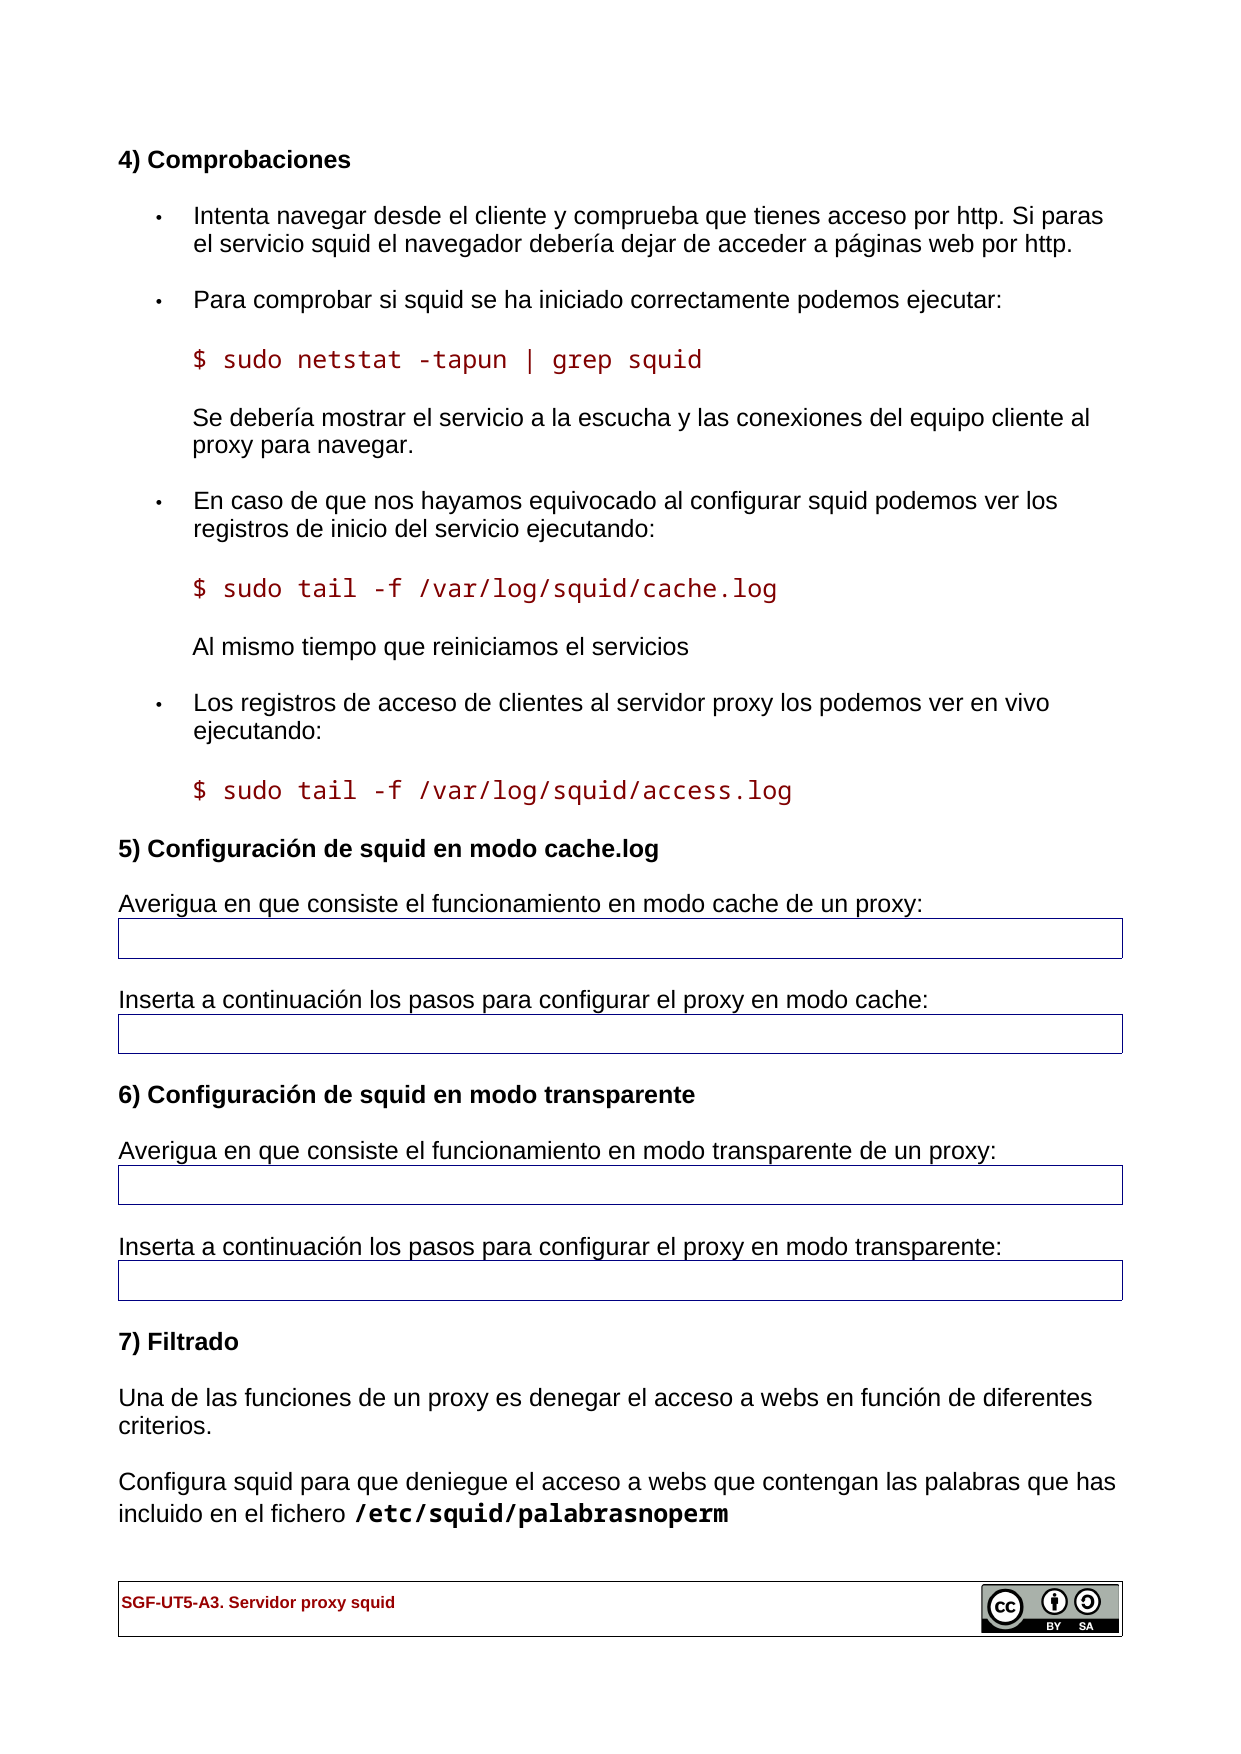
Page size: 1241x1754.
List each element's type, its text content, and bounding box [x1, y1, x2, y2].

text Inserta a continuación los pasos para configurar el proxy en modo transparente: [118, 1232, 1122, 1260]
list En caso de que nos hayamos equivocado al configurar squid podemos ver los registros de inicio del servicio ejecutando: [156, 487, 1122, 543]
text 4) Comprobaciones [118, 146, 1122, 174]
text 5) Configuración de squid en modo cache.log [118, 834, 1122, 862]
text Se debería mostrar el servicio a la escucha y las conexiones del equipo cliente al proxy para navegar. [192, 403, 1122, 459]
text $ sudo tail -f /var/log/squid/access.log [192, 772, 1122, 807]
text $ sudo netstat -tapun | grep squid [192, 341, 1122, 376]
text Averigua en que consiste el funcionamiento en modo cache de un proxy: [118, 890, 1122, 918]
table_header [119, 1166, 1122, 1204]
text $ sudo tail -f /var/log/squid/cache.log [192, 571, 1122, 605]
table_header [119, 1261, 1122, 1300]
list Para comprobar si squid se ha iniciado correctamente podemos ejecutar: [156, 286, 1122, 313]
text Averigua en que consiste el funcionamiento en modo transparente de un proxy: [118, 1137, 1122, 1165]
text Configura squid para que deniegue el acceso a webs que contengan las palabras que has incluido en el fichero /etc/squid/palabrasnoperm [118, 1467, 1122, 1529]
picture [981, 1584, 1119, 1633]
text Al mismo tiempo que reiniciamos el servicios [192, 633, 1122, 661]
text Una de las funciones de un proxy es denegar el acceso a webs en función de diferentes criterios. [118, 1384, 1122, 1439]
text 6) Configuración de squid en modo transparente [118, 1081, 1122, 1109]
list Los registros de acceso de clientes al servidor proxy los podemos ver en vivo ejecutando: [156, 689, 1122, 744]
table_header [119, 919, 1122, 958]
text 7) Filtrado [118, 1328, 1122, 1356]
text Inserta a continuación los pasos para configurar el proxy en modo cache: [118, 986, 1122, 1014]
list Intenta navegar desde el cliente y comprueba que tienes acceso por http. Si paras el servicio squid el navegador debería dejar de acceder a páginas web por http. [156, 202, 1122, 258]
table_header [119, 1015, 1122, 1053]
